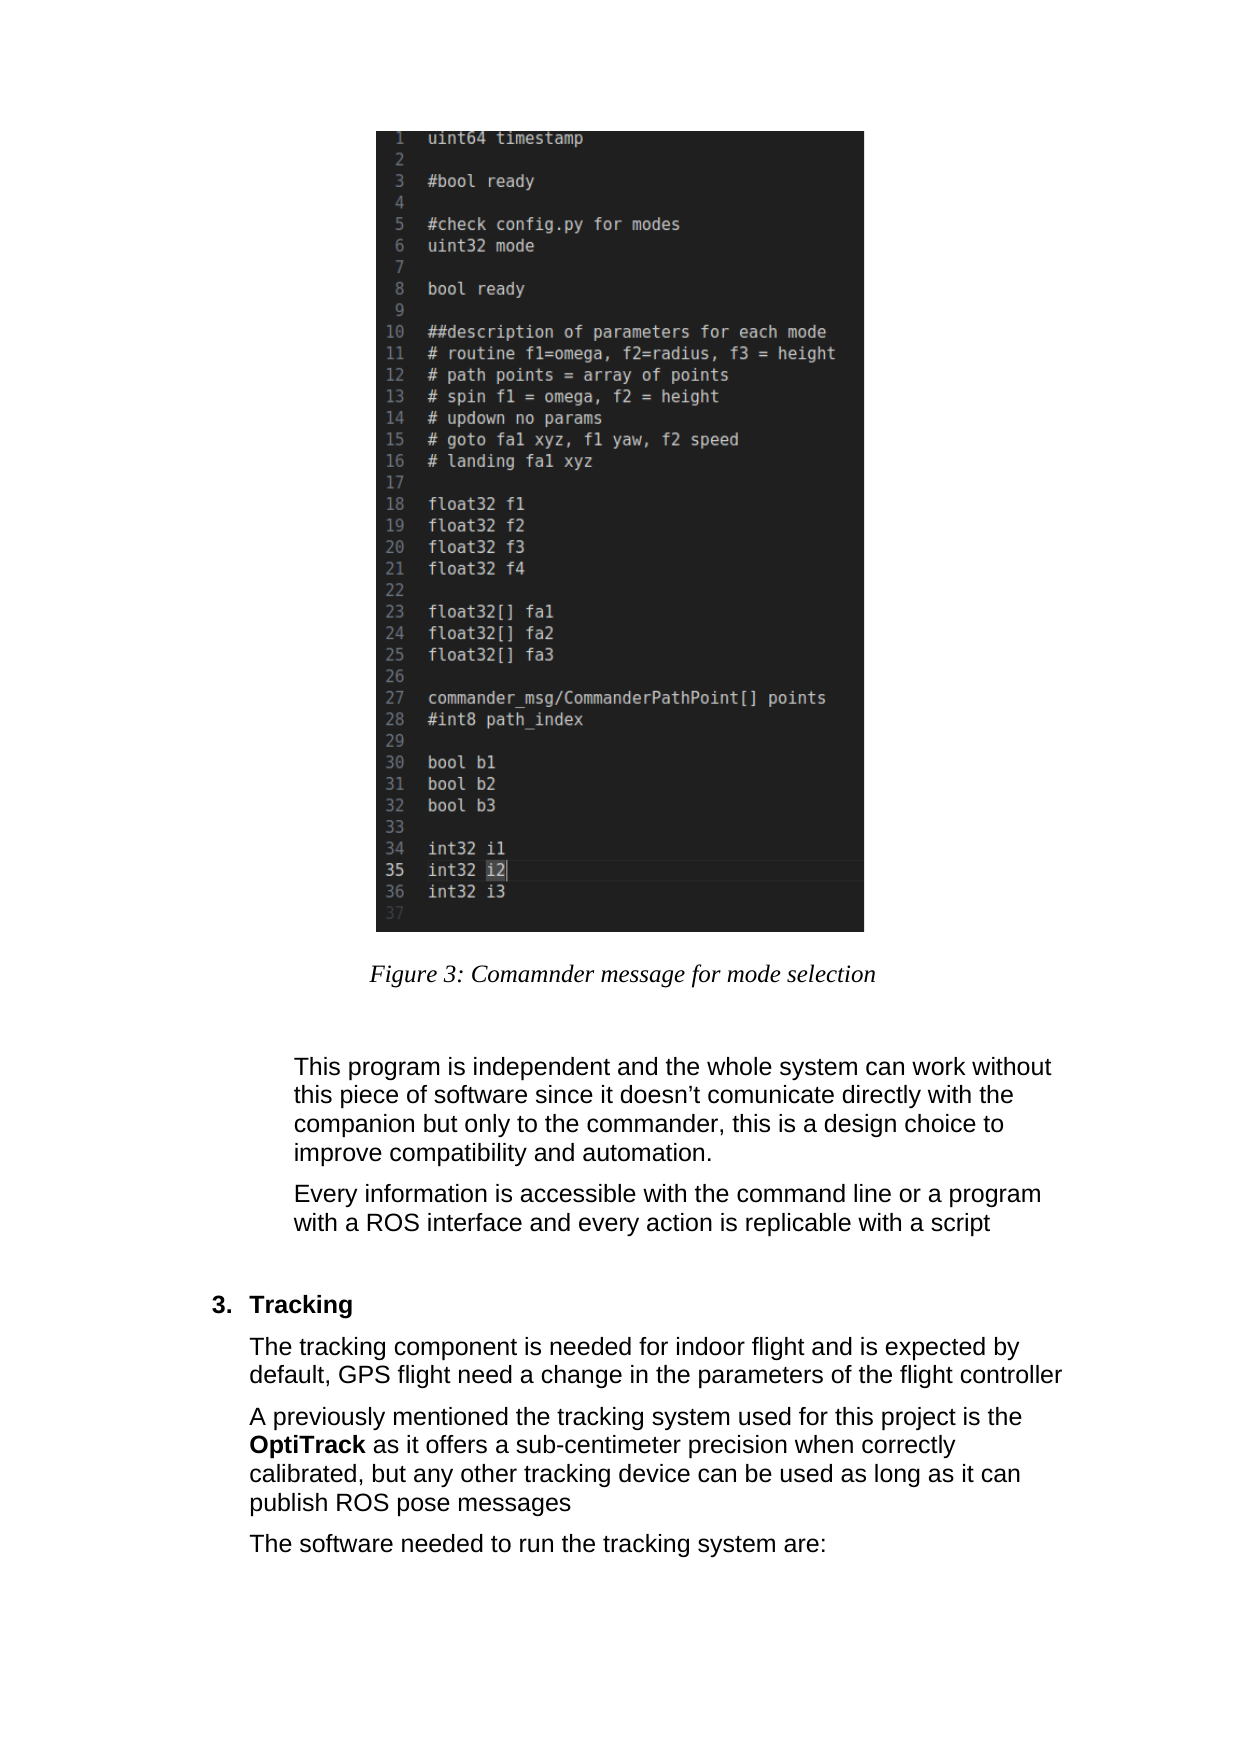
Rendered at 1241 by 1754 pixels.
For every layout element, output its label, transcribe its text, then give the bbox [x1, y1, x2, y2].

text The software needed to run the tracking system are: [174, 1529, 1066, 1558]
picture [376, 131, 865, 932]
list Every information is accessible with the command line or a program with a ROS interface and every action is replicable with a script [256, 1179, 1066, 1237]
text A previously mentioned the tracking system used for this project is the OptiTrack as it offers a sub-centimeter precision when correctly calibrated, but any other tracking device can be used as long as it can publish ROS pose messages [174, 1402, 1066, 1517]
list Tracking [212, 1291, 1066, 1319]
list Figure 3: Comamnder message for mode selection [340, 131, 901, 988]
text The tracking component is needed for indoor flight and is expected by default, GPS flight need a change in the parameters of the flight controller [174, 1332, 1066, 1389]
list This program is independent and the whole system can work without this piece of software since it doesn’t comunicate directly with the companion but only to the commander, this is a design choice to improve compatibility and automation. [256, 201, 1066, 1167]
